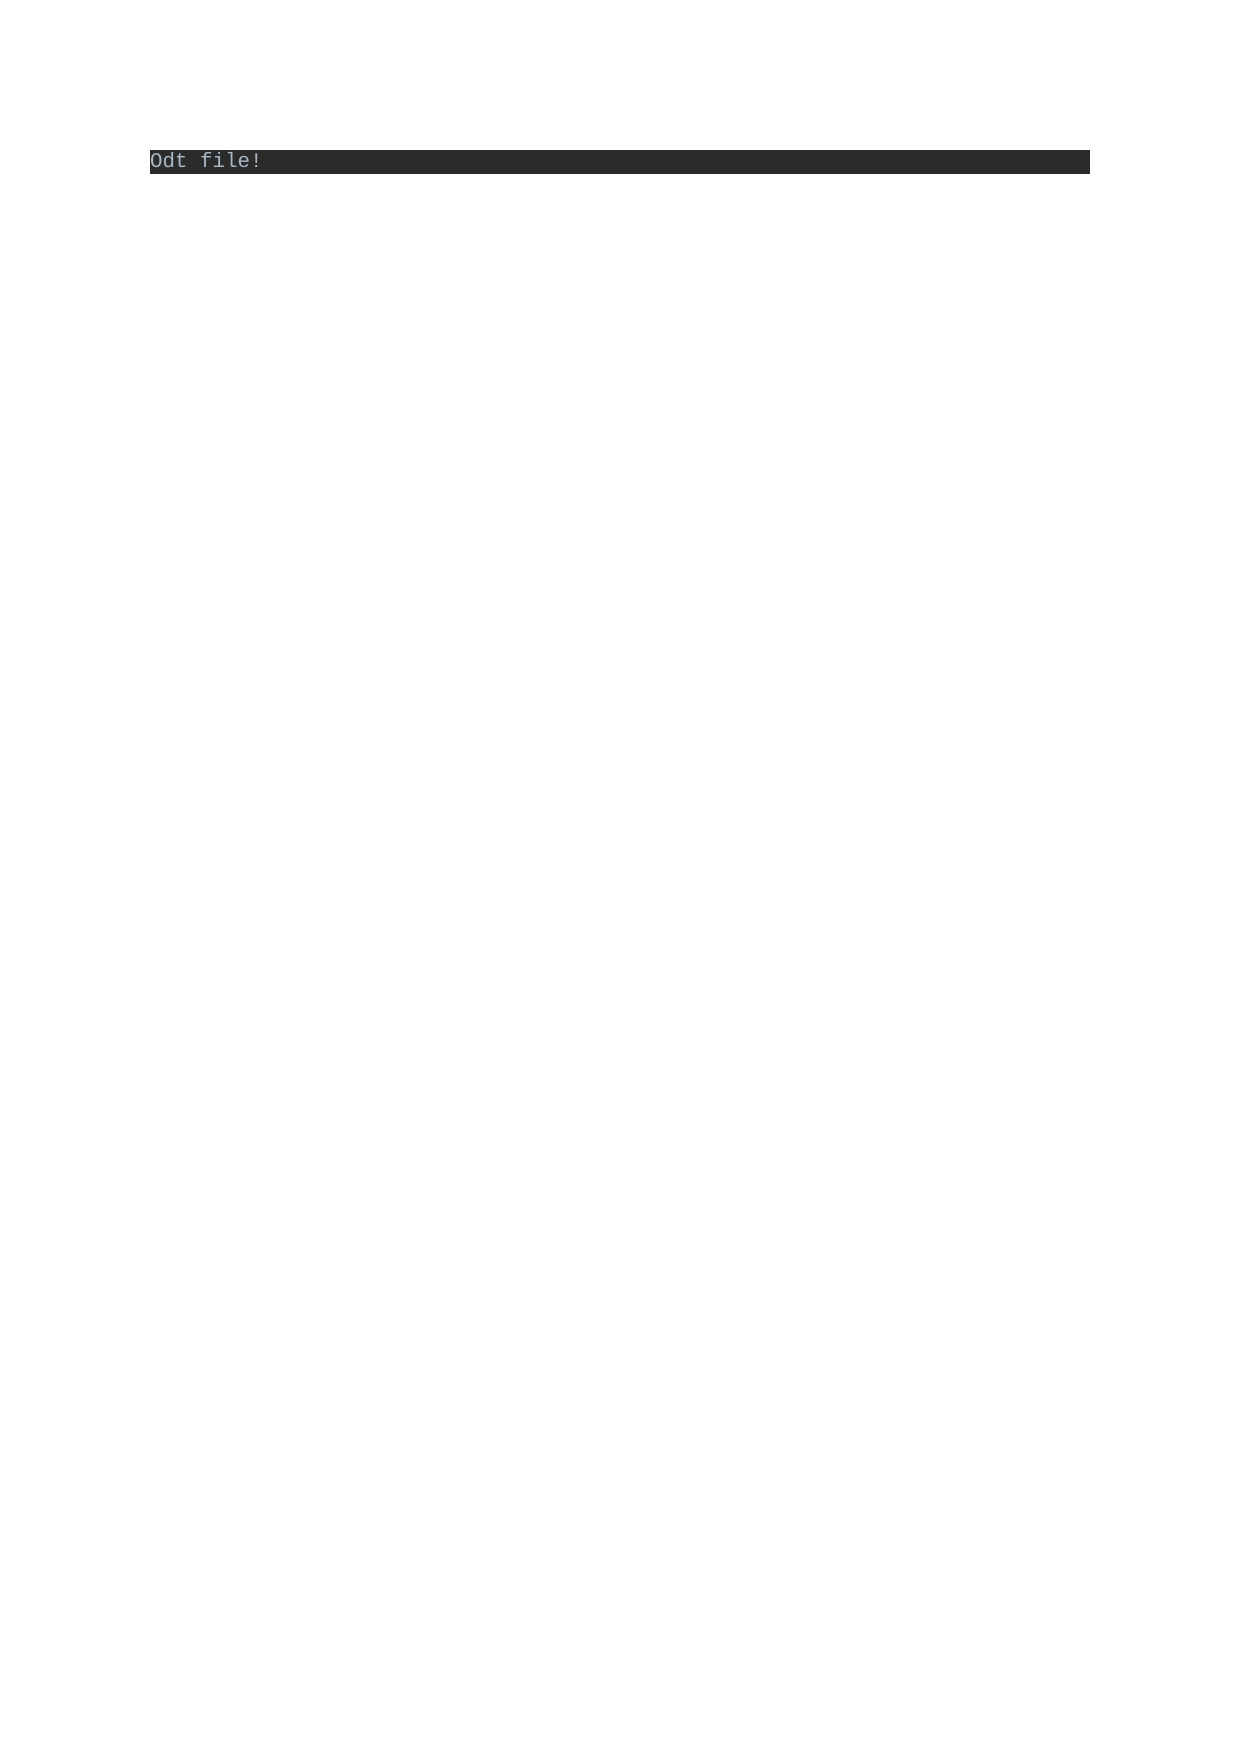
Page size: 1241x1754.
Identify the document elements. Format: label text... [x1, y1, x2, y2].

text Odt file! [150, 150, 1090, 174]
